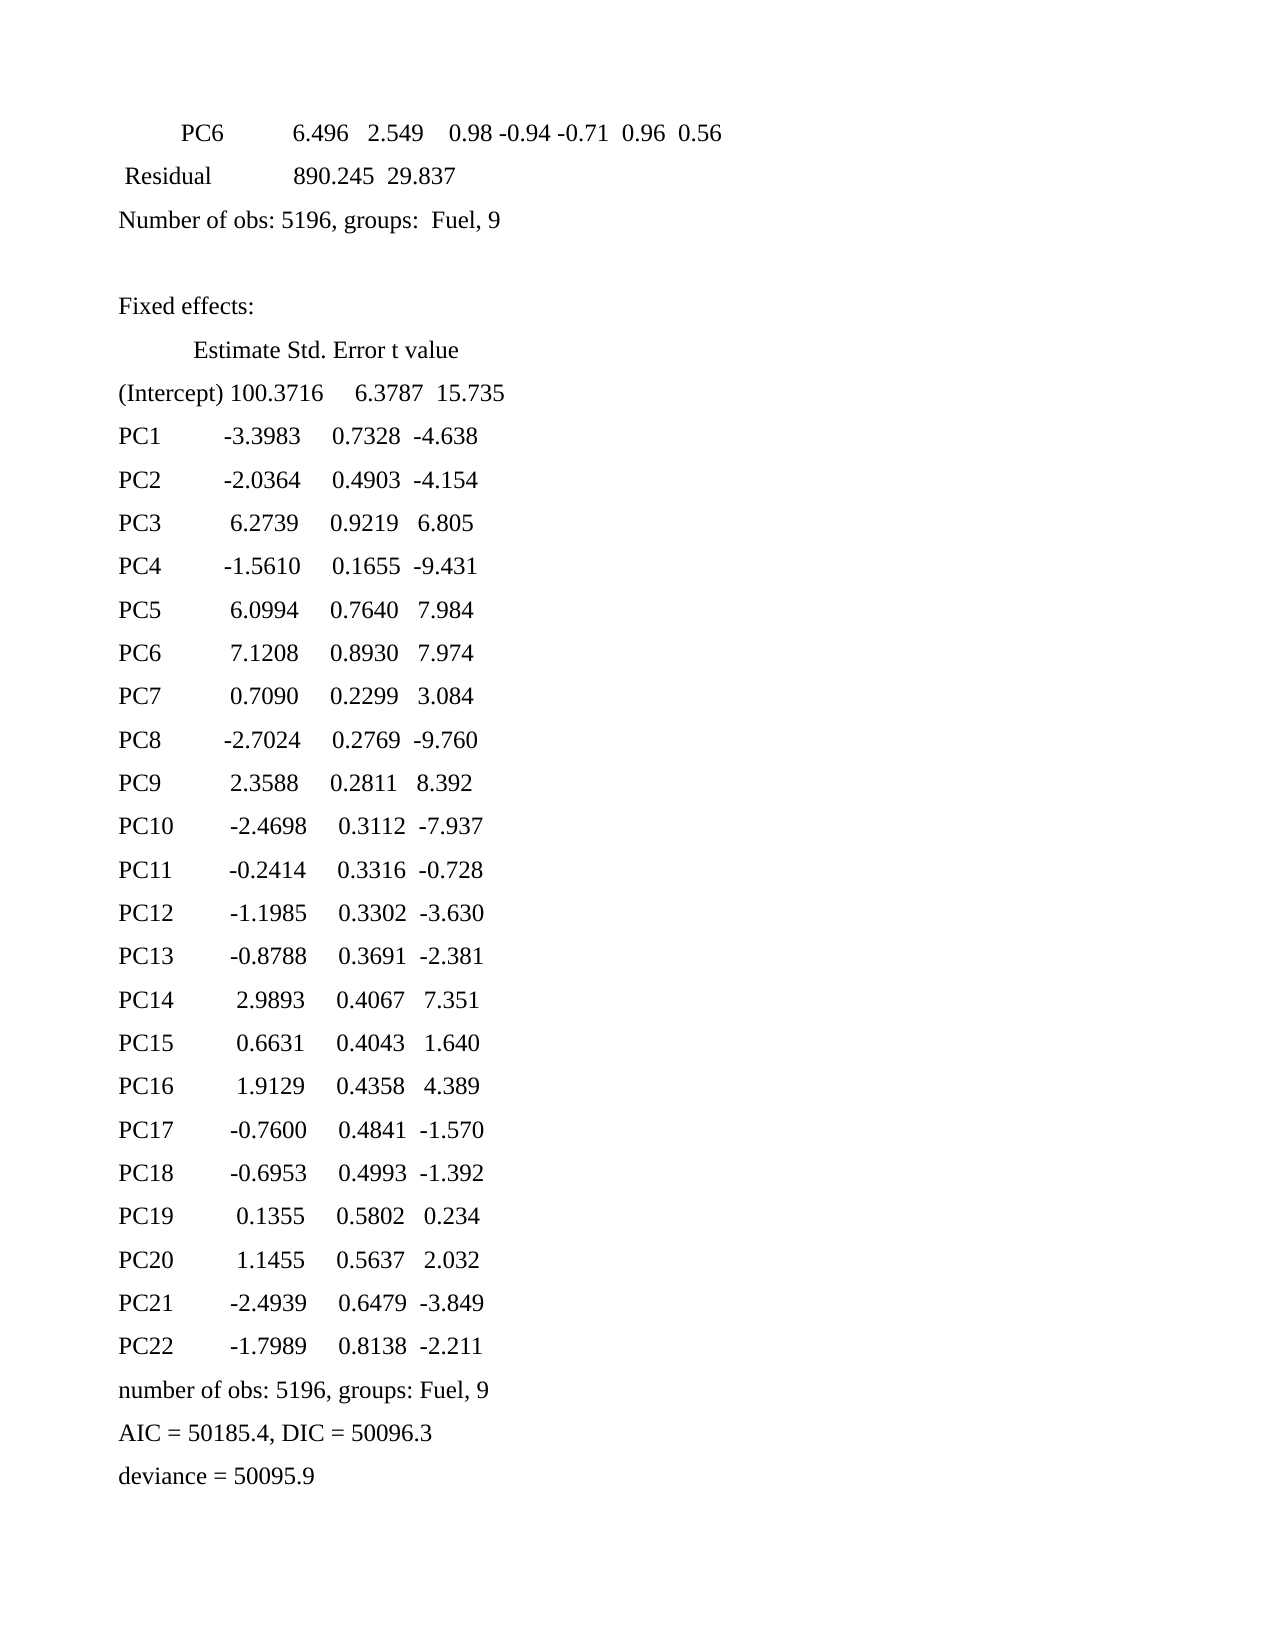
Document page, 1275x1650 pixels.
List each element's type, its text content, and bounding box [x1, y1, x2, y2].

text PC8 -2.7024 0.2769 -9.760 [118, 725, 1157, 753]
text PC20 1.1455 0.5637 2.032 [118, 1245, 1157, 1273]
text AIC = 50185.4, DIC = 50096.3 [118, 1418, 1157, 1447]
text PC5 6.0994 0.7640 7.984 [118, 595, 1157, 623]
text number of obs: 5196, groups: Fuel, 9 [118, 1375, 1157, 1403]
text PC6 6.496 2.549 0.98 -0.94 -0.71 0.96 0.56 [118, 118, 1157, 147]
text PC13 -0.8788 0.3691 -2.381 [118, 941, 1157, 970]
text PC16 1.9129 0.4358 4.389 [118, 1071, 1157, 1100]
text PC17 -0.7600 0.4841 -1.570 [118, 1115, 1157, 1143]
text PC10 -2.4698 0.3112 -7.937 [118, 811, 1157, 840]
text PC11 -0.2414 0.3316 -0.728 [118, 855, 1157, 883]
text PC9 2.3588 0.2811 8.392 [118, 768, 1157, 797]
text PC21 -2.4939 0.6479 -3.849 [118, 1288, 1157, 1317]
text PC7 0.7090 0.2299 3.084 [118, 681, 1157, 710]
text PC19 0.1355 0.5802 0.234 [118, 1201, 1157, 1230]
text PC3 6.2739 0.9219 6.805 [118, 508, 1157, 537]
text PC6 7.1208 0.8930 7.974 [118, 638, 1157, 667]
text PC22 -1.7989 0.8138 -2.211 [118, 1331, 1157, 1360]
text deviance = 50095.9 [118, 1461, 1157, 1490]
text PC12 -1.1985 0.3302 -3.630 [118, 898, 1157, 927]
text PC4 -1.5610 0.1655 -9.431 [118, 551, 1157, 580]
text Fixed effects: [118, 291, 1157, 320]
text Number of obs: 5196, groups: Fuel, 9 [118, 205, 1157, 233]
text Estimate Std. Error t value [118, 335, 1157, 363]
text PC15 0.6631 0.4043 1.640 [118, 1028, 1157, 1057]
text PC2 -2.0364 0.4903 -4.154 [118, 465, 1157, 493]
text PC1 -3.3983 0.7328 -4.638 [118, 421, 1157, 450]
text PC18 -0.6953 0.4993 -1.392 [118, 1158, 1157, 1187]
text (Intercept) 100.3716 6.3787 15.735 [118, 378, 1157, 407]
text Residual 890.245 29.837 [118, 161, 1157, 190]
text PC14 2.9893 0.4067 7.351 [118, 985, 1157, 1013]
